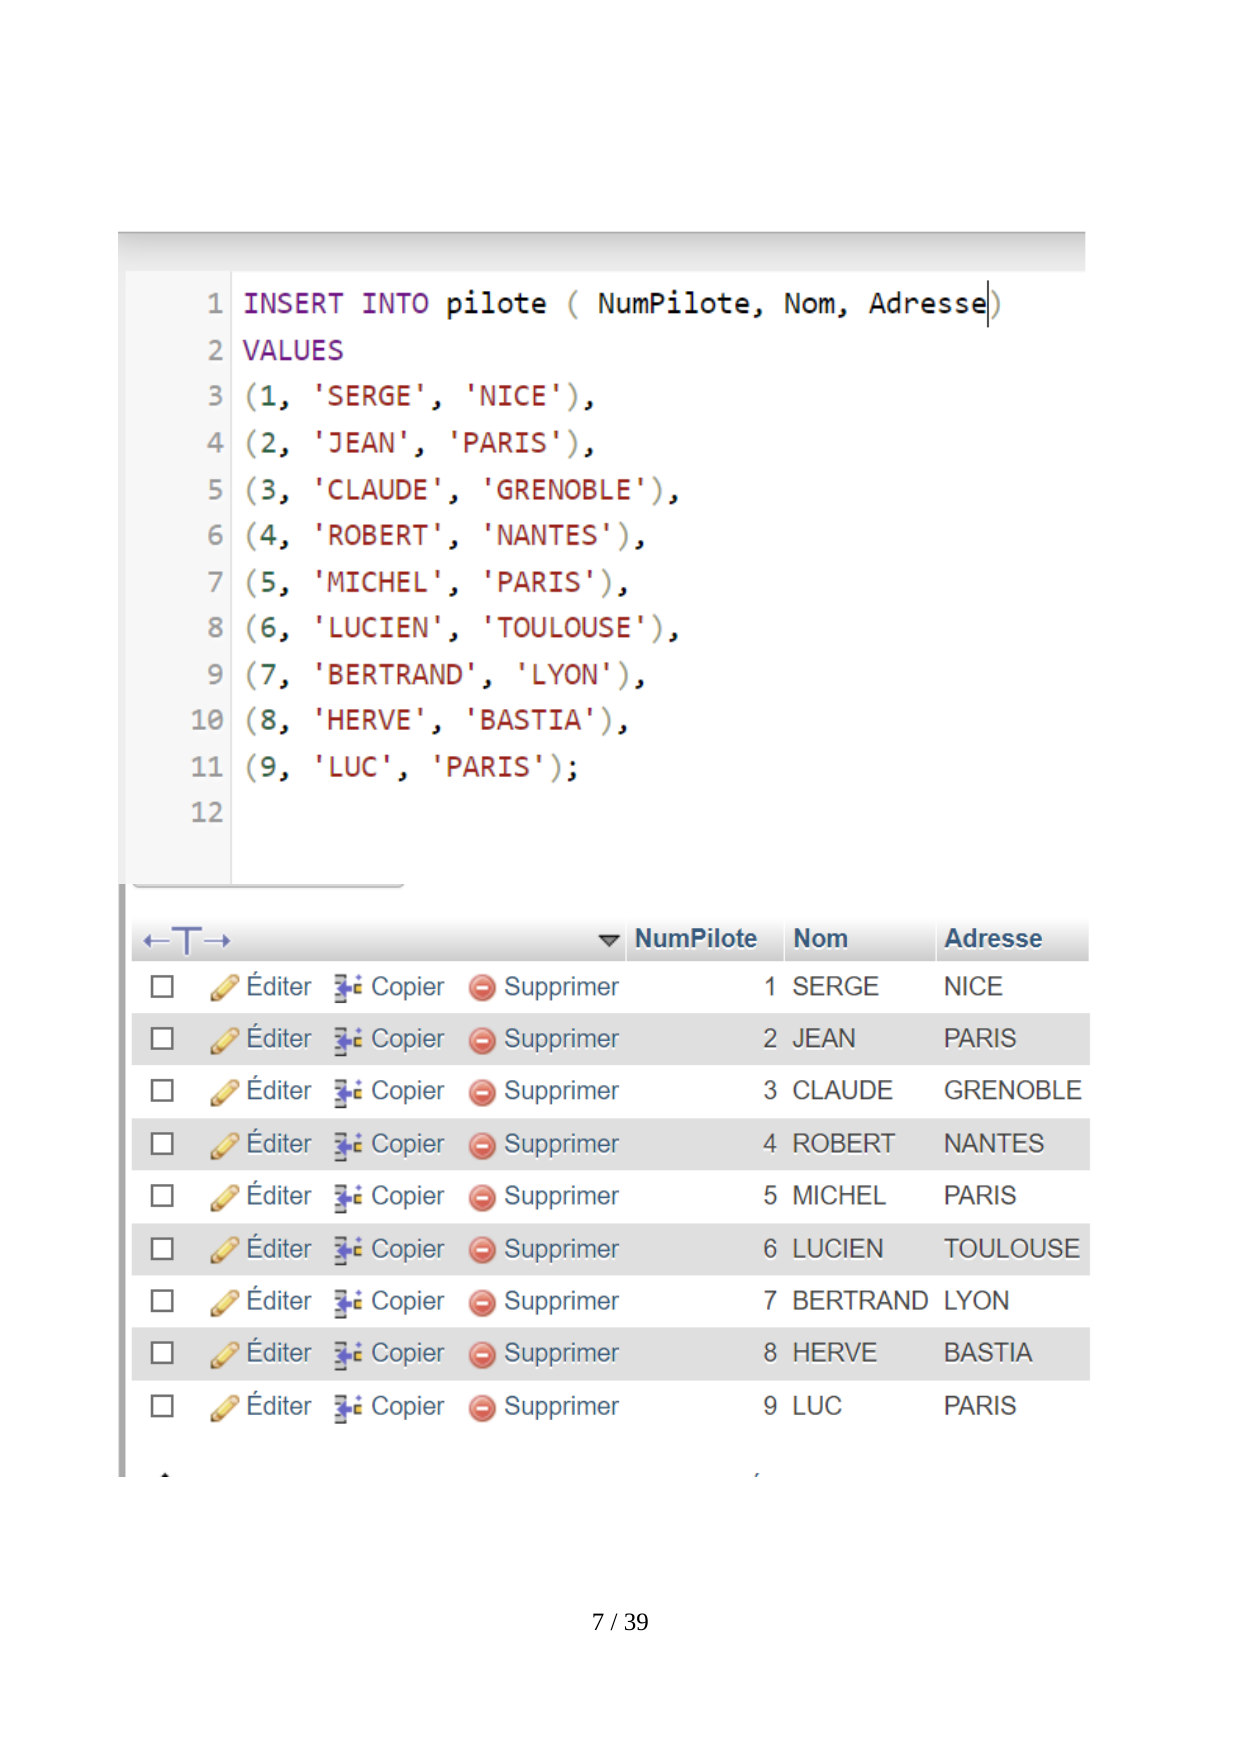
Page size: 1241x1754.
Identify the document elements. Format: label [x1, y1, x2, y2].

picture [118, 218, 1123, 1477]
